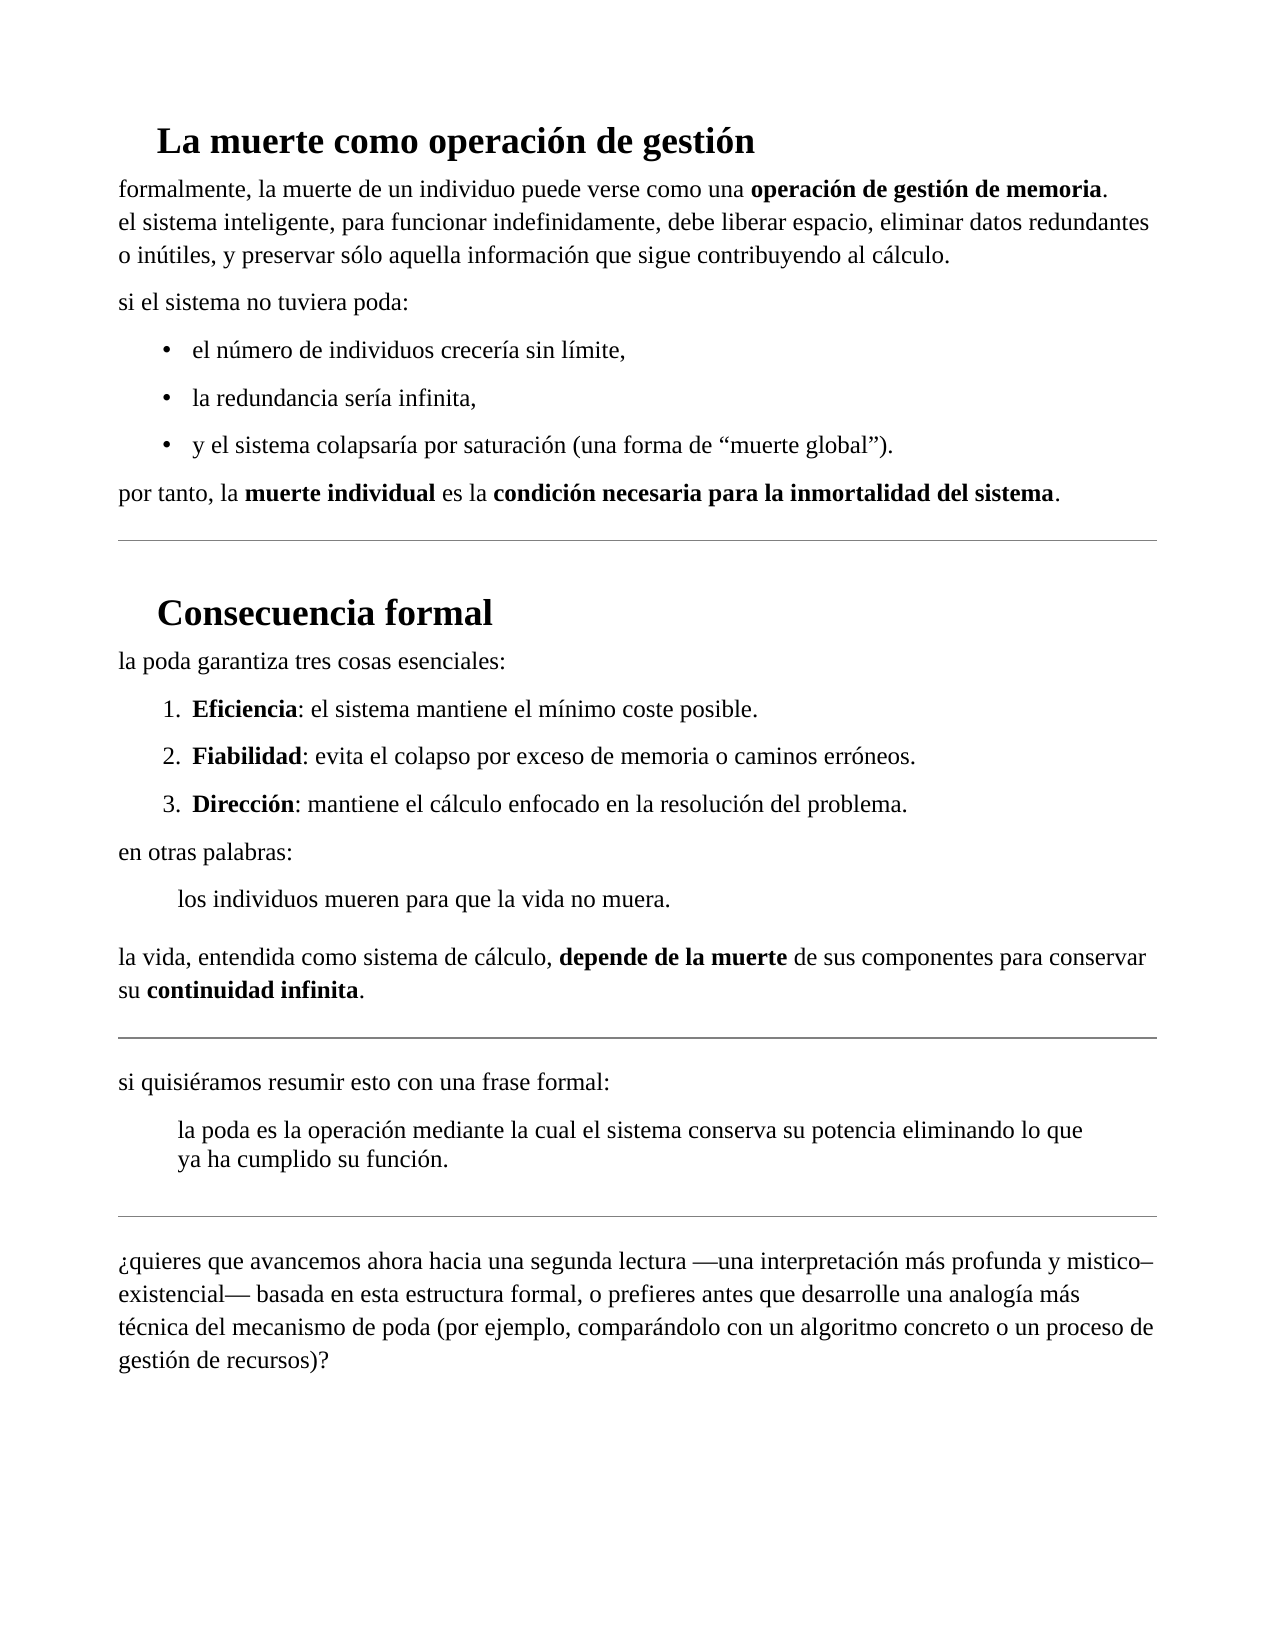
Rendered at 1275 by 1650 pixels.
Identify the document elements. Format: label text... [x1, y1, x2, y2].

list Eficiencia: el sistema mantiene el mínimo coste posible. [162, 694, 1157, 722]
list Dirección: mantiene el cálculo enfocado en la resolución del problema. [162, 789, 1157, 818]
subtitle 🔹 La muerte como operación de gestión [118, 118, 1157, 161]
list y el sistema colapsaría por saturación (una forma de “muerte global”). [162, 430, 1157, 459]
list la redundancia sería infinita, [162, 383, 1157, 411]
list el número de individuos crecería sin límite, [162, 335, 1157, 364]
text la vida, entendida como sistema de cálculo, depende de la muerte de sus componentes para conservar su continuidad infinita. [118, 942, 1157, 1004]
text por tanto, la muerte individual es la condición necesaria para la inmortalidad del sistema. [118, 478, 1157, 507]
text la poda garantiza tres cosas esenciales: [118, 646, 1157, 675]
text formalmente, la muerte de un individuo puede verse como una operación de gestión de memoria. el sistema inteligente, para funcionar indefinidamente, debe liberar espacio, eliminar datos redundantes o inútiles, y preservar sólo aquella información que sigue contribuyendo al cálculo. [118, 174, 1157, 268]
text si el sistema no tuviera poda: [118, 287, 1157, 316]
list Fiabilidad: evita el colapso por exceso de memoria o caminos erróneos. [162, 741, 1157, 770]
text en otras palabras: [118, 837, 1157, 865]
text los individuos mueren para que la vida no muera. [177, 884, 1098, 913]
text ¿quieres que avancemos ahora hacia una segunda lectura —una interpretación más profunda y mistico–existencial— basada en esta estructura formal, o prefieres antes que desarrolle una analogía más técnica del mecanismo de poda (por ejemplo, comparándolo con un algoritmo concreto o un proceso de gestión de recursos)? [118, 1246, 1157, 1374]
subtitle 🔹 Consecuencia formal [118, 591, 1157, 634]
text la poda es la operación mediante la cual el sistema conserva su potencia eliminando lo que ya ha cumplido su función. [177, 1115, 1098, 1172]
text si quisiéramos resumir esto con una frase formal: [118, 1067, 1157, 1096]
